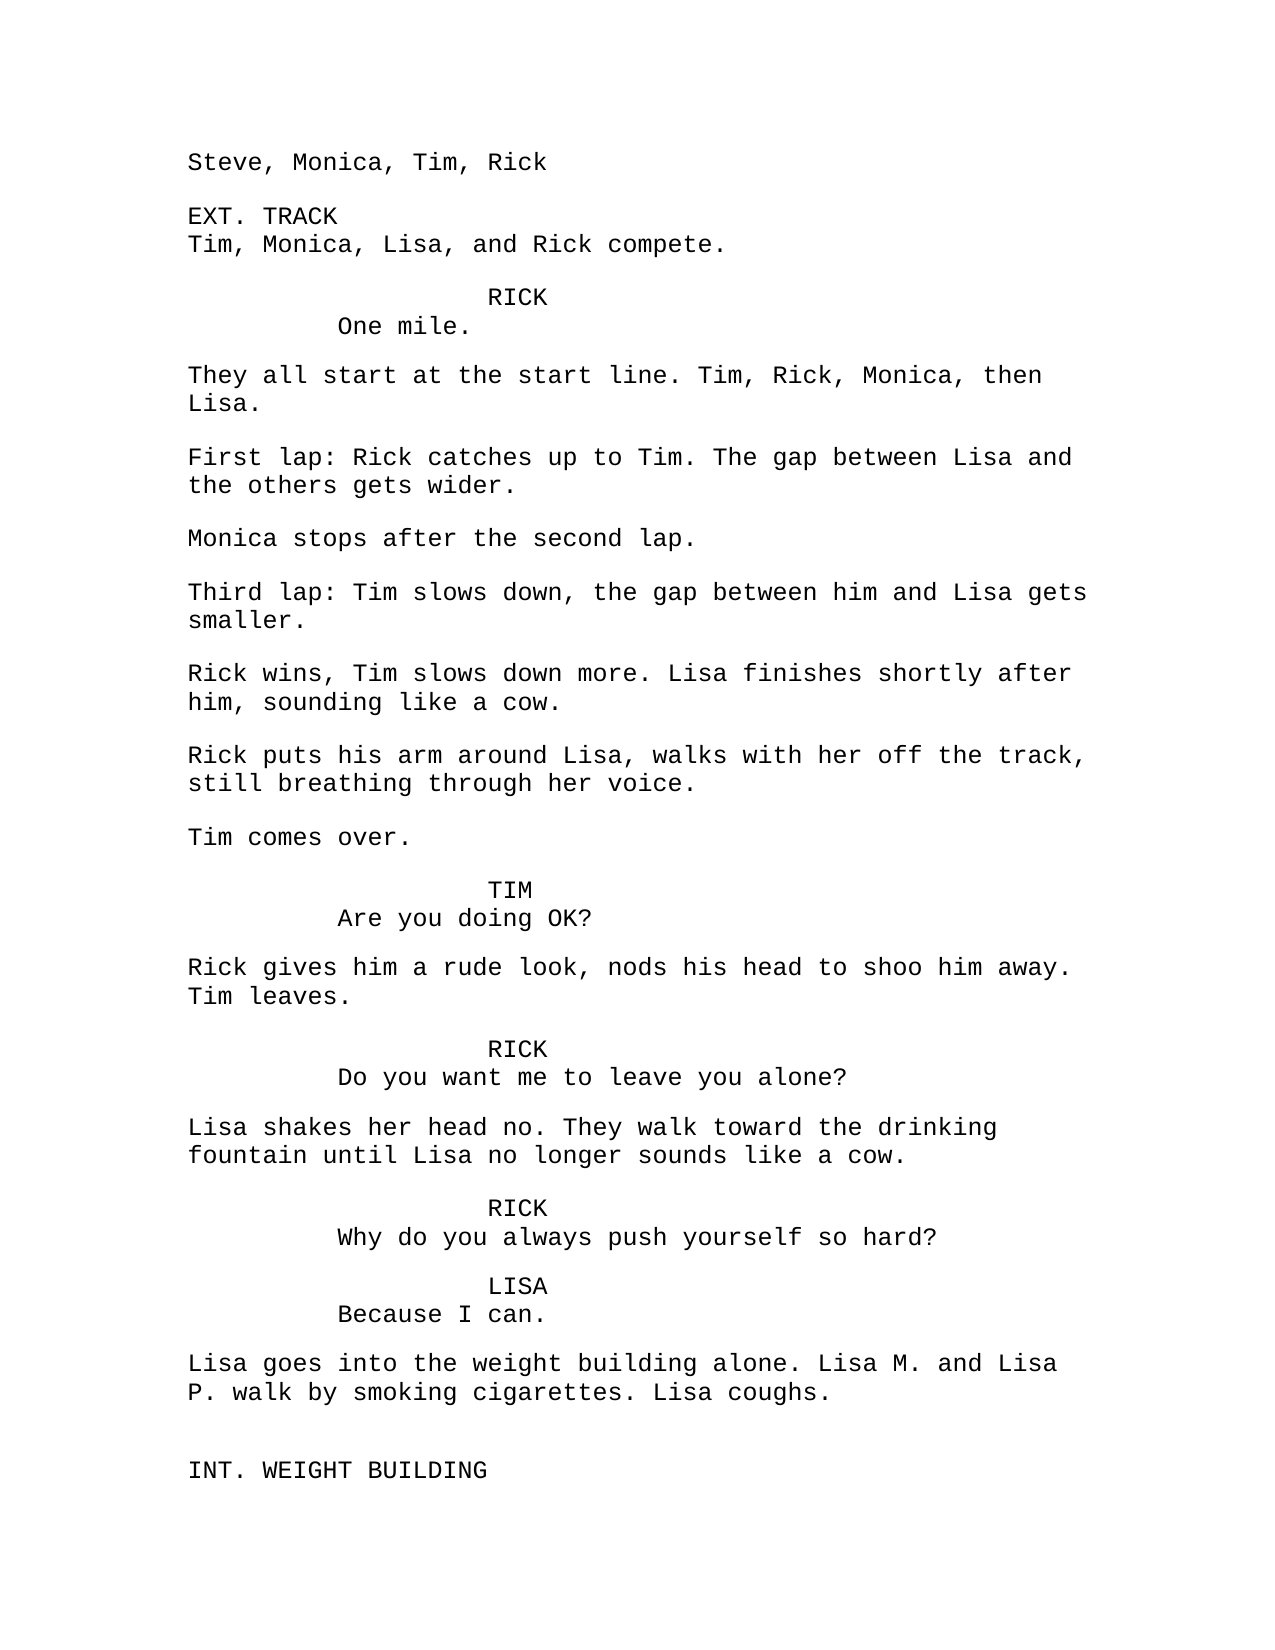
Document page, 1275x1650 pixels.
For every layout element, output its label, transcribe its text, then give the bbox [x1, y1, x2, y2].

text Rick gives him a rude look, nods his head to shoo him away. Tim leaves. [187, 955, 1087, 1012]
text First lap: Rick catches up to Tim. The gap between Lisa and the others gets wider. [187, 444, 1087, 501]
text Why do you always push yourself so hard? [337, 1224, 937, 1252]
text Rick puts his arm around Lisa, walks with her off the track, still breathing through her voice. [187, 742, 1087, 799]
subtitle Steve, Monica, Tim, Rick [187, 150, 1087, 178]
text Do you want me to leave you alone? [337, 1065, 937, 1093]
text Lisa shakes her head no. They walk toward the drinking fountain until Lisa no longer sounds like a cow. [187, 1114, 1087, 1171]
text Third lap: Tim slows down, the gap between him and Lisa gets smaller. [187, 579, 1087, 636]
text LISA [187, 1273, 1087, 1302]
text Lisa goes into the weight building alone. Lisa M. and Lisa P. walk by smoking cigarettes. Lisa coughs. [187, 1351, 1087, 1407]
subtitle EXT. TRACK [187, 203, 1087, 232]
text They all start at the start line. Tim, Rick, Monica, then Lisa. [187, 362, 1087, 419]
text Tim comes over. [187, 824, 1087, 852]
text RICK [187, 1196, 1087, 1224]
text Are you doing OK? [337, 906, 937, 934]
text Because I can. [337, 1302, 937, 1330]
text Tim, Monica, Lisa, and Rick compete. [187, 232, 1087, 260]
text RICK [187, 1037, 1087, 1065]
text Rick wins, Tim slows down more. Lisa finishes shortly after him, sounding like a cow. [187, 661, 1087, 717]
subtitle INT. WEIGHT BUILDING [187, 1457, 1087, 1486]
text TIM [187, 877, 1087, 906]
text Monica stops after the second lap. [187, 526, 1087, 554]
text RICK [187, 285, 1087, 313]
text One mile. [337, 313, 937, 342]
